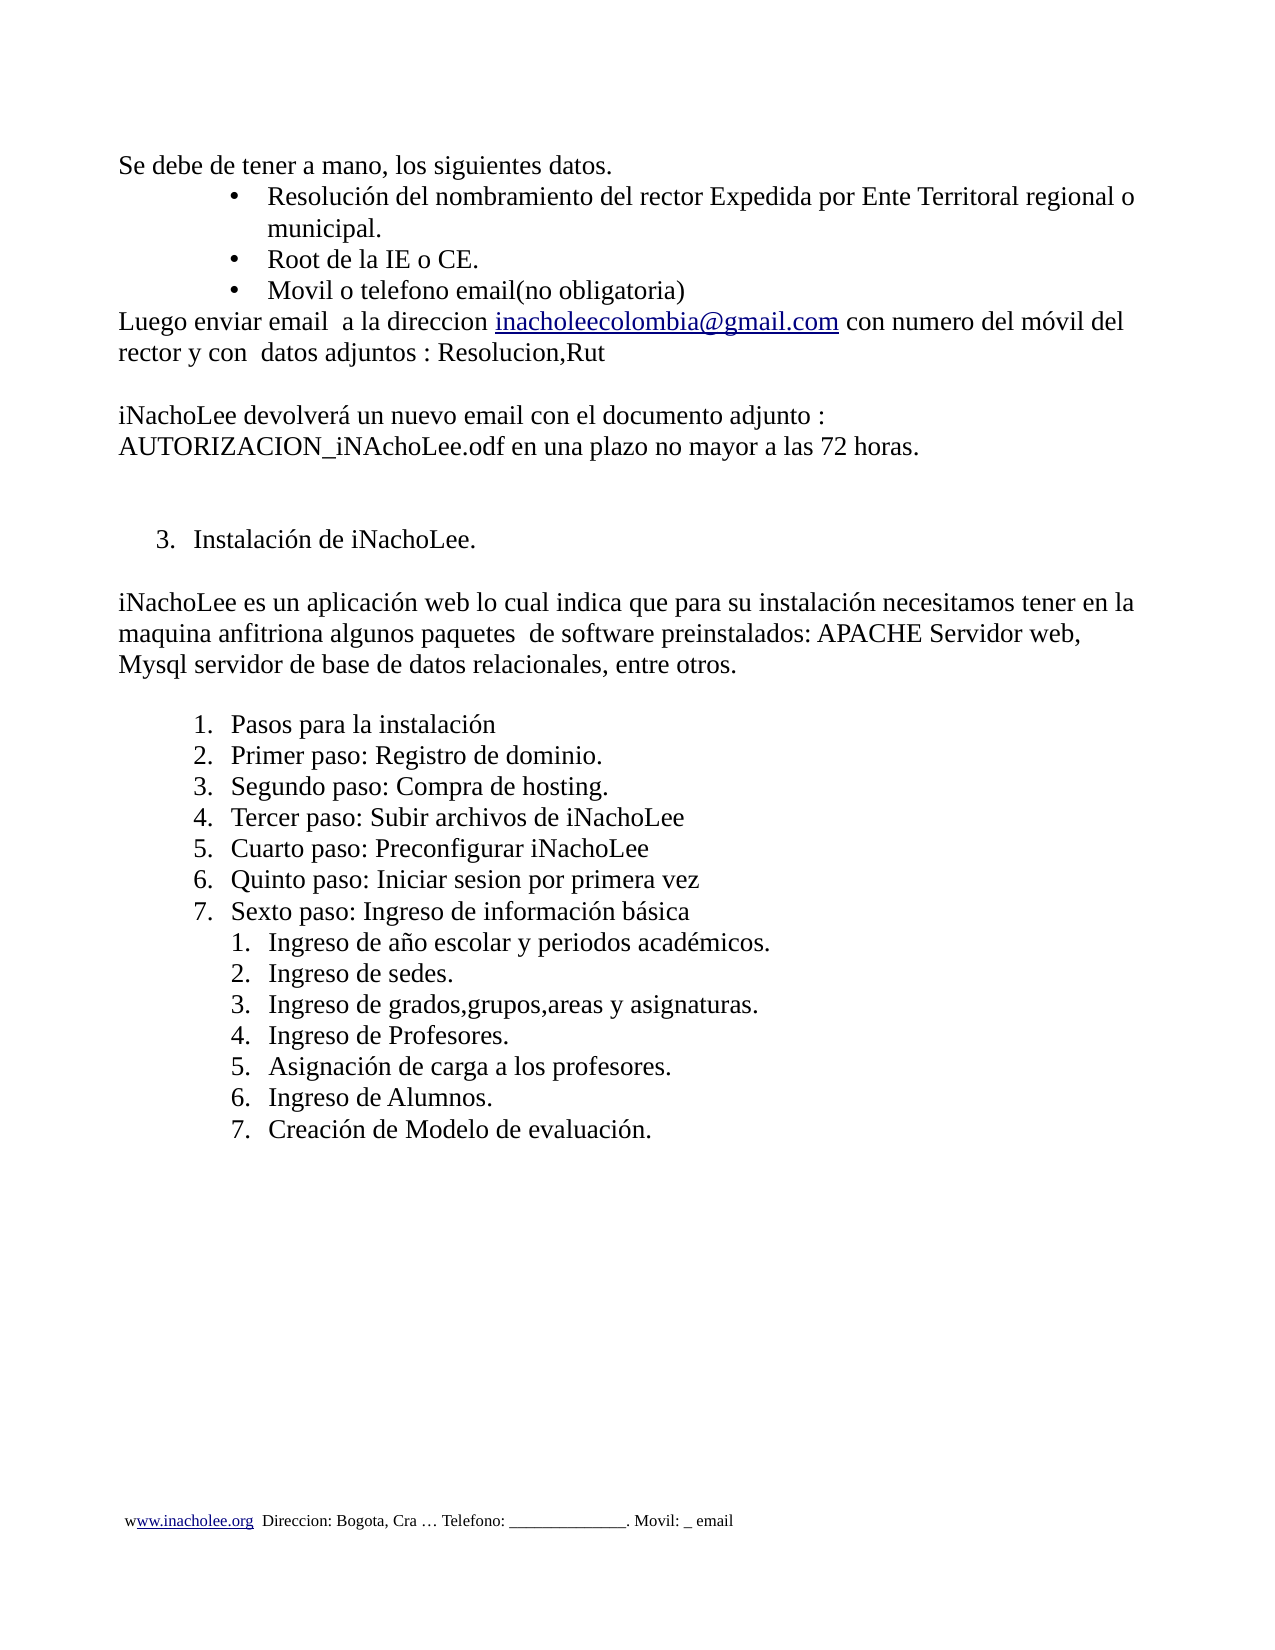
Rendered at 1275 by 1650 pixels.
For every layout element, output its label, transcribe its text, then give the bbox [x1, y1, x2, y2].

list Ingreso de Profesores. [231, 1019, 1157, 1050]
list Segundo paso: Compra de hosting. [193, 770, 1157, 801]
text iNachoLee es un aplicación web lo cual indica que para su instalación necesitamos tener en la maquina anfitriona algunos paquetes de software preinstalados: APACHE Servidor web, Mysql servidor de base de datos relacionales, entre otros. [118, 586, 1157, 679]
list Resolución del nombramiento del rector Expedida por Ente Territoral regional o municipal. [229, 180, 1157, 243]
list Ingreso de sedes. [231, 957, 1157, 988]
list Ingreso de Alumnos. [231, 1082, 1157, 1113]
list Ingreso de año escolar y periodos académicos. [231, 926, 1157, 957]
list Tercer paso: Subir archivos de iNachoLee [193, 801, 1157, 832]
list Quinto paso: Iniciar sesion por primera vez [193, 863, 1157, 895]
text Se debe de tener a mano, los siguientes datos. [118, 149, 1157, 180]
list Movil o telefono email(no obligatoria) [229, 274, 1157, 305]
text Luego enviar email a la direccion inacholeecolombia@gmail.com con numero del móvil del rector y con datos adjuntos : Resolucion,Rut [118, 305, 1157, 368]
list Primer paso: Registro de dominio. [193, 739, 1157, 770]
list Creación de Modelo de evaluación. [231, 1113, 1157, 1144]
list Sexto paso: Ingreso de información básica [193, 895, 1157, 926]
list Cuarto paso: Preconfigurar iNachoLee [193, 832, 1157, 863]
list Root de la IE o CE. [229, 243, 1157, 274]
list Pasos para la instalación [193, 708, 1157, 739]
list Ingreso de grados,grupos,areas y asignaturas. [231, 988, 1157, 1019]
text iNachoLee devolverá un nuevo email con el documento adjunto : AUTORIZACION_iNAchoLee.odf en una plazo no mayor a las 72 horas. [118, 399, 1157, 461]
list Instalación de iNachoLee. [156, 523, 1157, 554]
list Asignación de carga a los profesores. [231, 1050, 1157, 1082]
